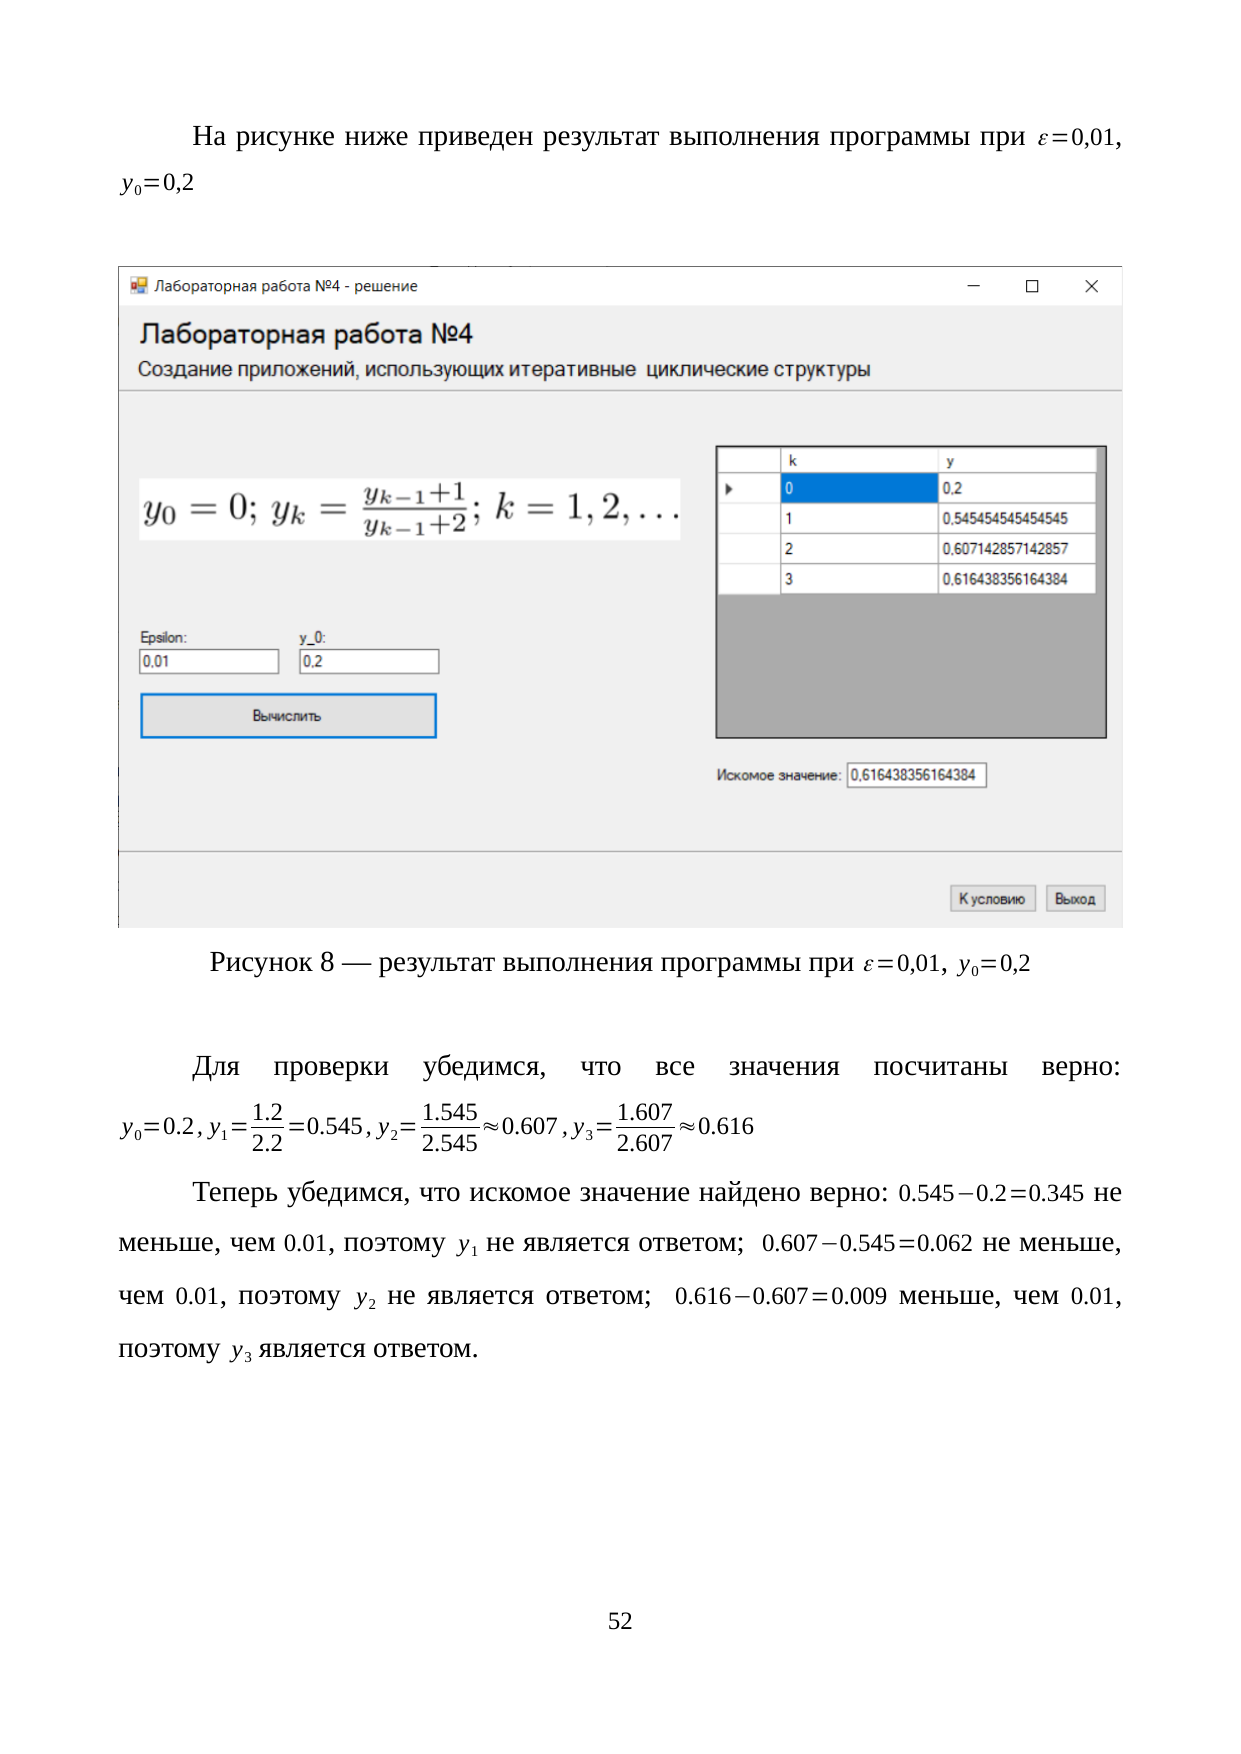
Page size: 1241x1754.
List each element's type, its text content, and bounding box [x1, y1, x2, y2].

picture [118, 266, 1123, 928]
text На рисунке ниже приведен результат выполнения программы при , [118, 118, 1122, 200]
text Теперь убедимся, что искомое значение найдено верно: не меньше, чем , поэтому не является ответом; не меньше, чем , поэтому не является ответом; меньше, чем , поэтому является ответом. [118, 1174, 1122, 1367]
text Рисунок 8 — результат выполнения программы при , [118, 928, 1122, 981]
text Для проверки убедимся, что все значения посчитаны верно: [118, 1048, 1122, 1157]
